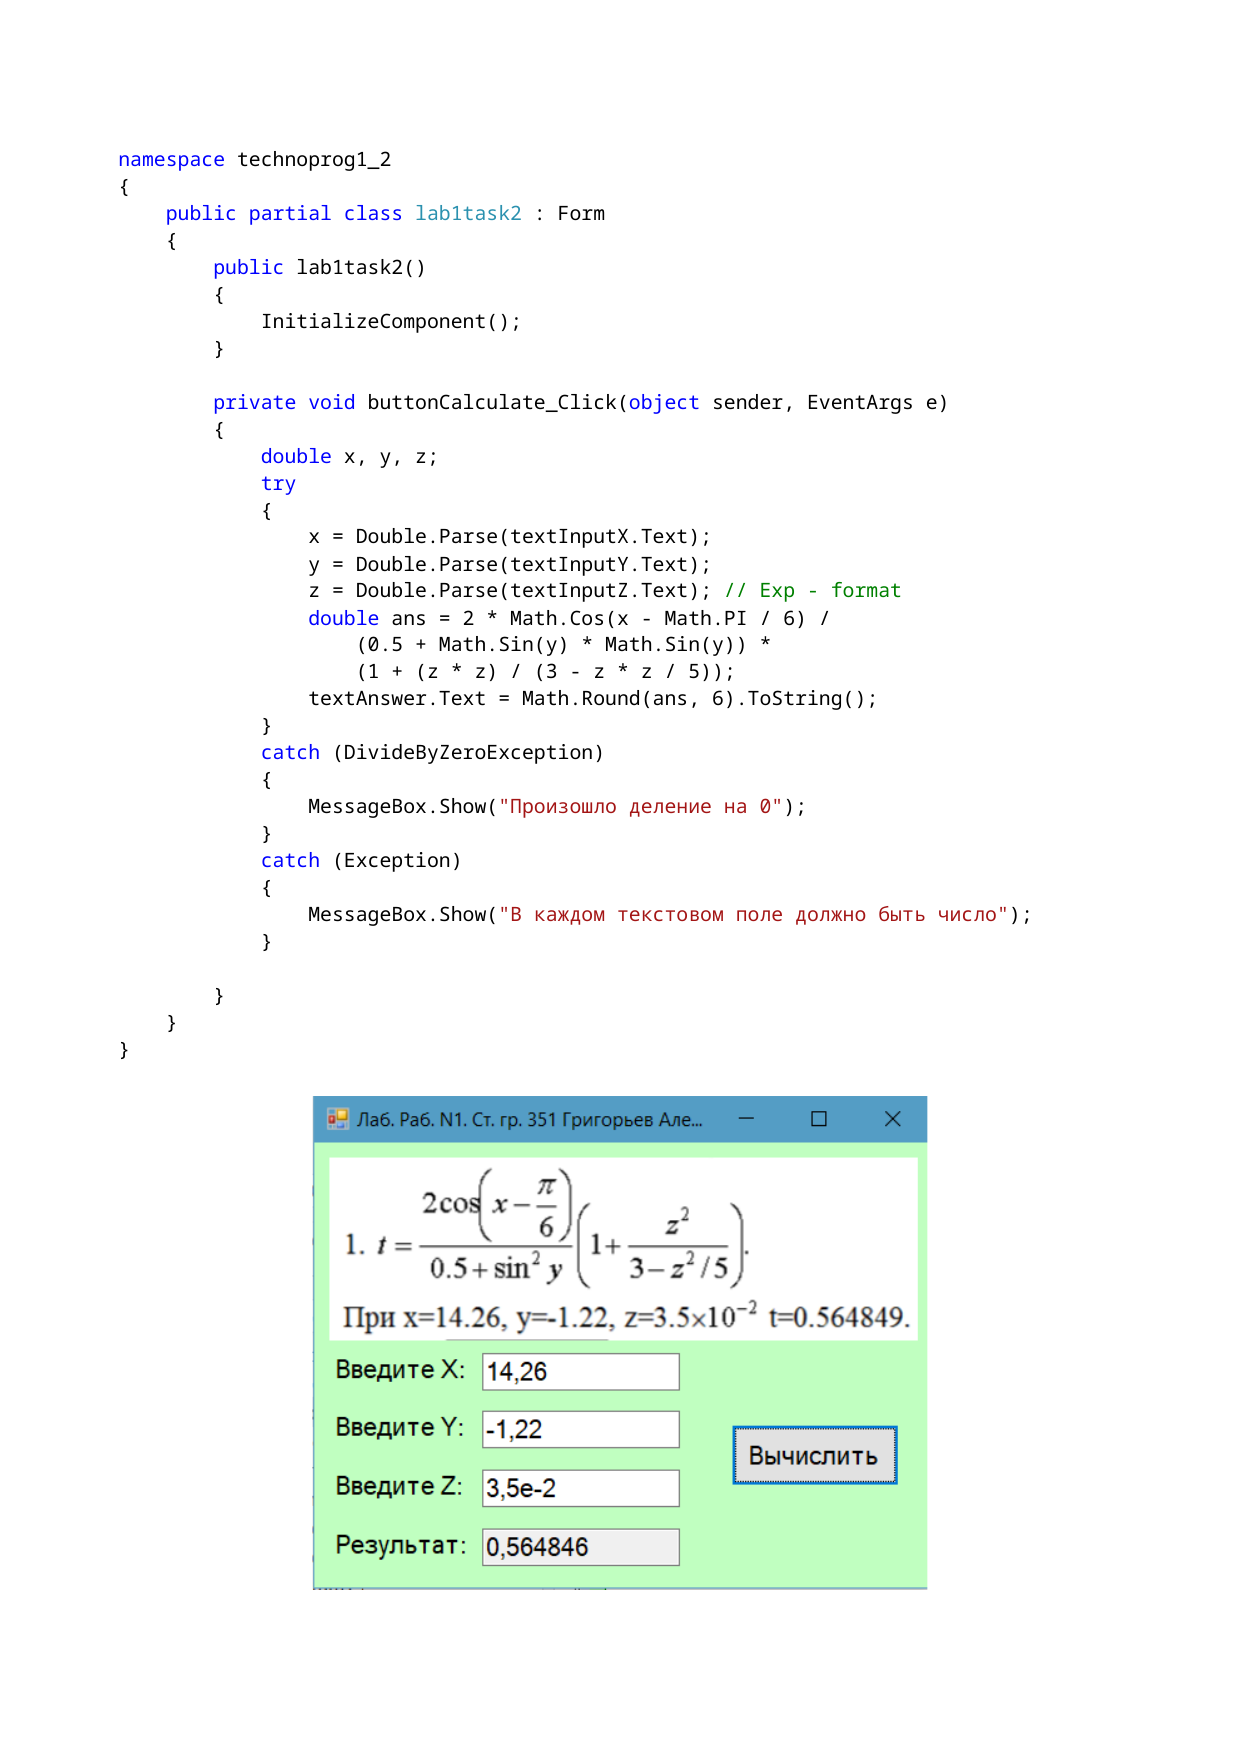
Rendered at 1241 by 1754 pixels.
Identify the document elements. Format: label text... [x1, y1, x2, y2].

text public partial class lab1task2 : Form [118, 199, 1122, 226]
text (0.5 + Math.Sin(y) * Math.Sin(y)) * [118, 631, 1122, 658]
text x = Double.Parse(textInputX.Text); [118, 523, 1122, 550]
text } [118, 1008, 1122, 1035]
text } [118, 819, 1122, 847]
text { [118, 415, 1122, 442]
text MessageBox.Show("Произошло деление на 0"); [118, 793, 1122, 819]
text (1 + (z * z) / (3 - z * z / 5)); [118, 658, 1122, 685]
text z = Double.Parse(textInputZ.Text); // Exp - format [118, 577, 1122, 604]
text } [118, 712, 1122, 739]
text } [118, 334, 1122, 361]
text } [118, 981, 1122, 1008]
text { [118, 280, 1122, 307]
text { [118, 496, 1122, 523]
text namespace technoprog1_2 [118, 145, 1122, 172]
text } [118, 1035, 1122, 1062]
text { [118, 873, 1122, 901]
text y = Double.Parse(textInputY.Text); [118, 550, 1122, 577]
text private void buttonCalculate_Click(object sender, EventArgs e) [118, 388, 1122, 415]
text catch (Exception) [118, 847, 1122, 873]
text { [118, 766, 1122, 793]
text public lab1task2() [118, 253, 1122, 280]
text InitializeComponent(); [118, 307, 1122, 334]
text } [118, 927, 1122, 954]
text try [118, 469, 1122, 496]
text textAnswer.Text = Math.Round(ans, 6).ToString(); [118, 685, 1122, 712]
text double ans = 2 * Math.Cos(x - Math.PI / 6) / [118, 604, 1122, 631]
text catch (DivideByZeroException) [118, 739, 1122, 766]
text { [118, 226, 1122, 253]
text MessageBox.Show("В каждом текстовом поле должно быть число"); [118, 901, 1122, 927]
text double x, y, z; [118, 442, 1122, 469]
text { [118, 172, 1122, 199]
picture [312, 1096, 928, 1590]
